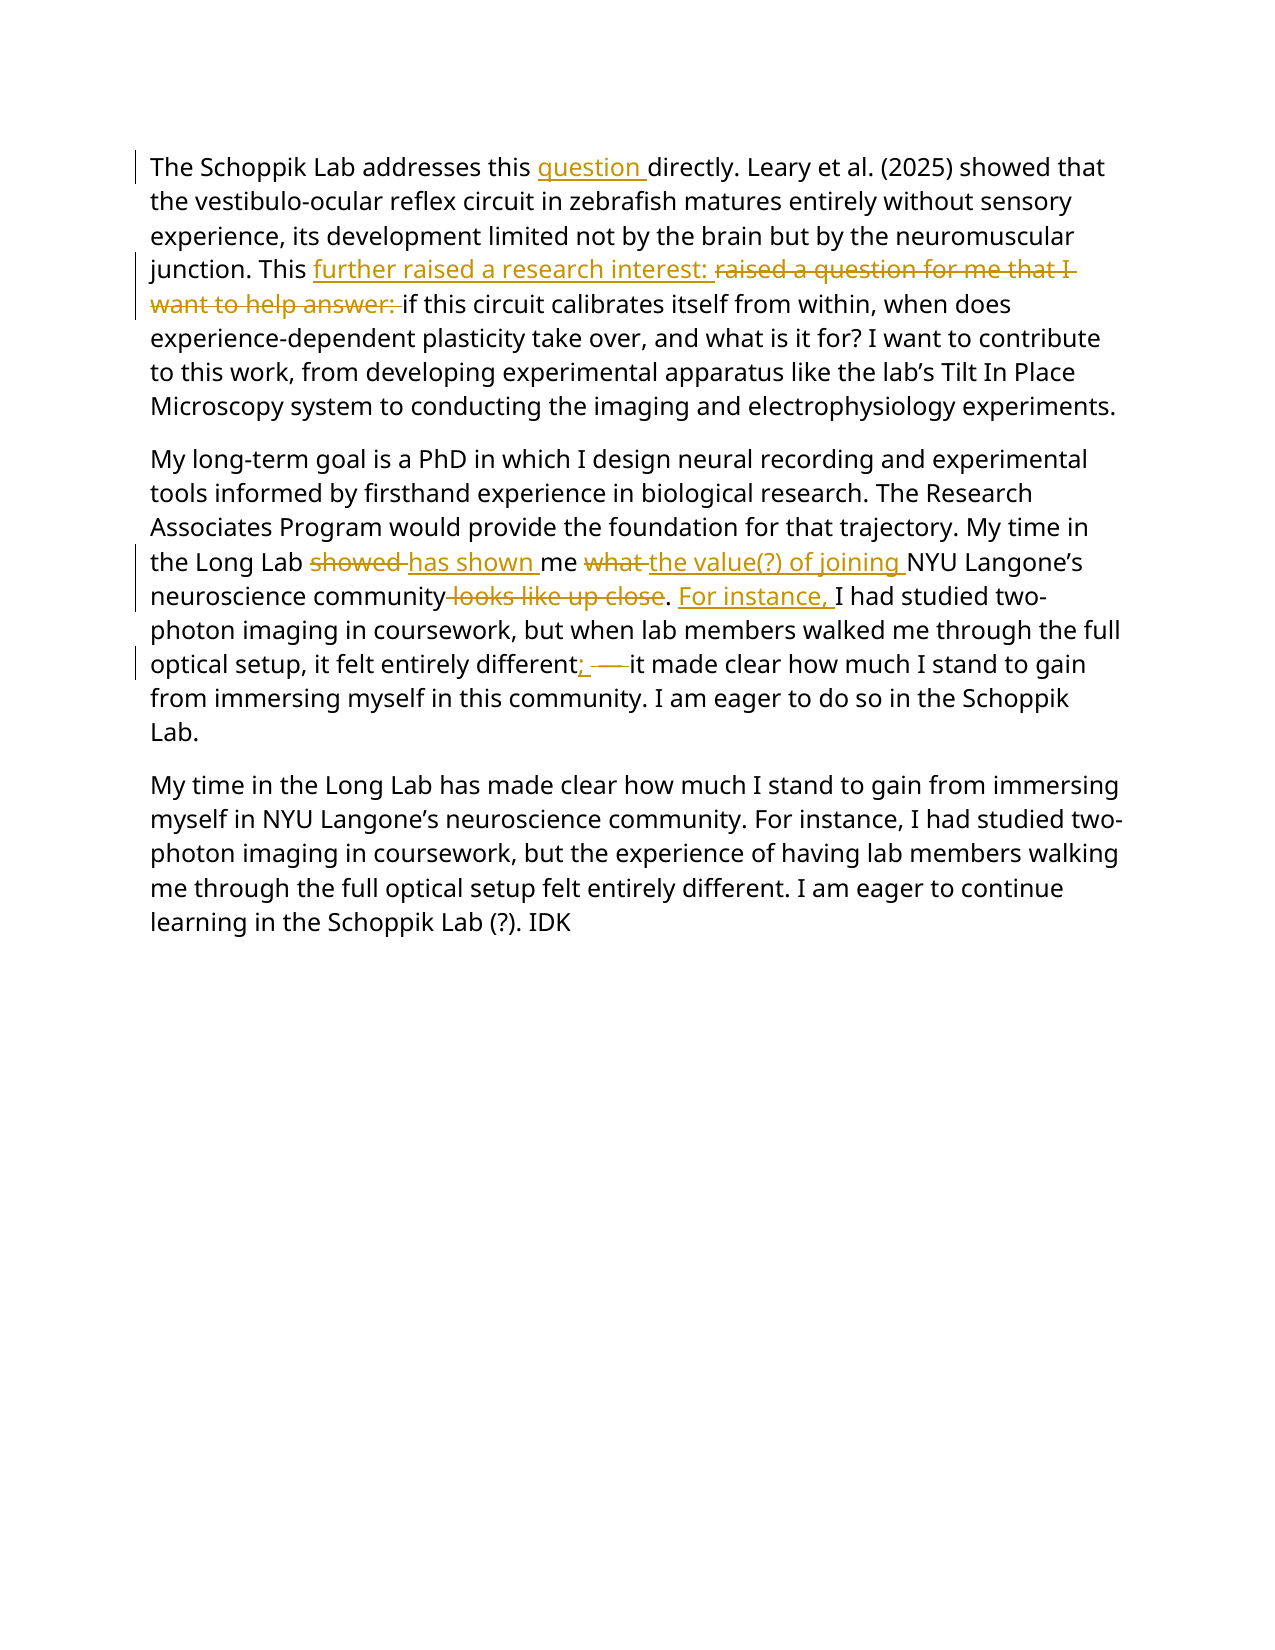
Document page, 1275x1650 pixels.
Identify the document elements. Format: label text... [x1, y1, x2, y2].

text The Schoppik Lab addresses this question directly. Leary et al. (2025) showed that the vestibulo-ocular reflex circuit in zebrafish matures entirely without sensory experience, its development limited not by the brain but by the neuromuscular junction. This further raised a research interest: if this circuit calibrates itself from within, when does experience-dependent plasticity take over, and what is it for? I want to contribute to this work, from developing experimental apparatus like the lab’s Tilt In Place Microscopy system to conducting the imaging and electrophysiology experiments. [150, 150, 1125, 422]
text My long-term goal is a PhD in which I design neural recording and experimental tools informed by firsthand experience in biological research. The Research Associates Program would provide the foundation for that trajectory. My time in the Long Lab has shown me the value(?) of joining NYU Langone’s neuroscience community. For instance, I had studied two-photon imaging in coursework, but when lab members walked me through the full optical setup, it felt entirely different; it made clear how much I stand to gain from immersing myself in this community. I am eager to do so in the Schoppik Lab. [150, 442, 1125, 748]
text My time in the Long Lab has made clear how much I stand to gain from immersing myself in NYU Langone’s neuroscience community. For instance, I had studied two-photon imaging in coursework, but the experience of having lab members walking me through the full optical setup felt entirely different. I am eager to continue learning in the Schoppik Lab (?). IDK [150, 768, 1125, 938]
